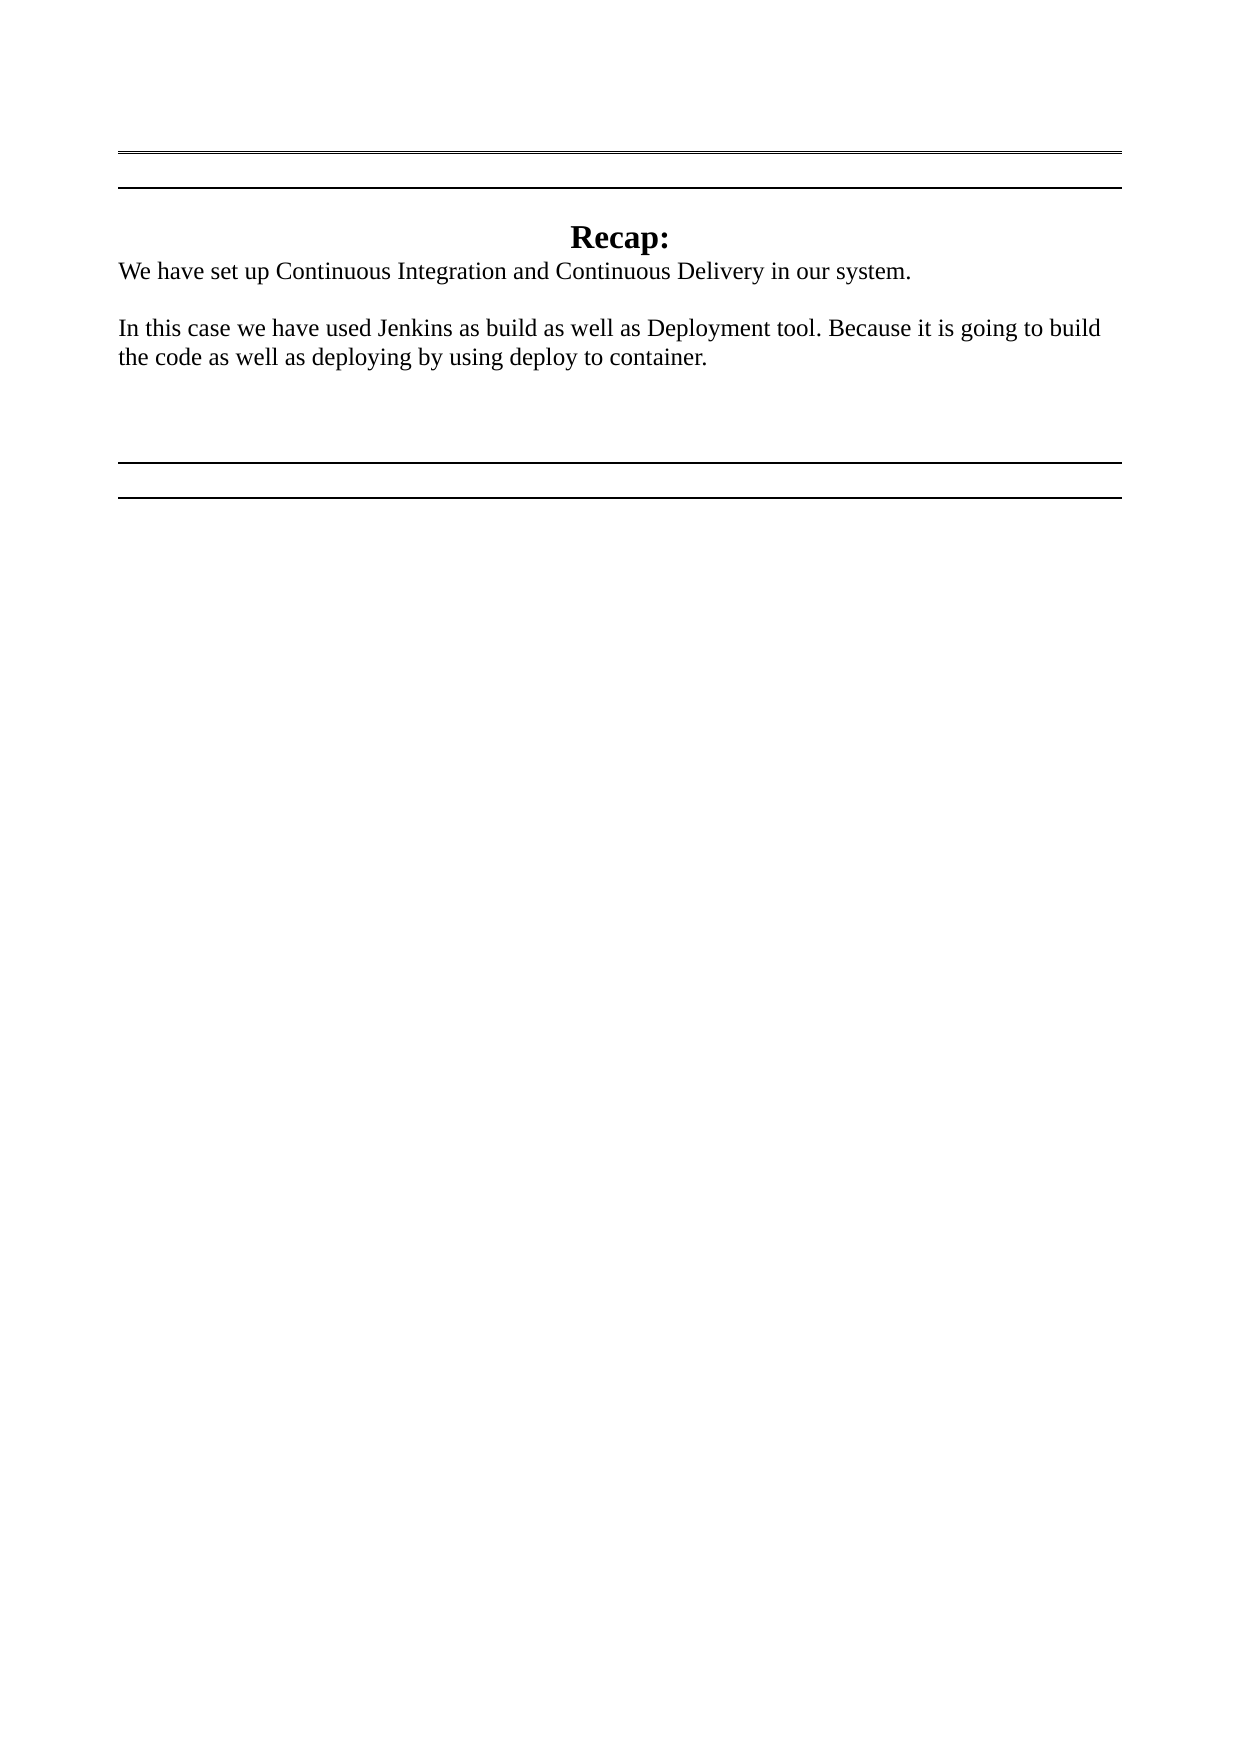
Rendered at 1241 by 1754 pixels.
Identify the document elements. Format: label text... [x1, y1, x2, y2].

text Recap: [118, 217, 1122, 256]
text We have set up Continuous Integration and Continuous Delivery in our system. [118, 256, 1122, 284]
text In this case we have used Jenkins as build as well as Deployment tool. Because it is going to build the code as well as deploying by using deploy to container. [118, 313, 1122, 371]
